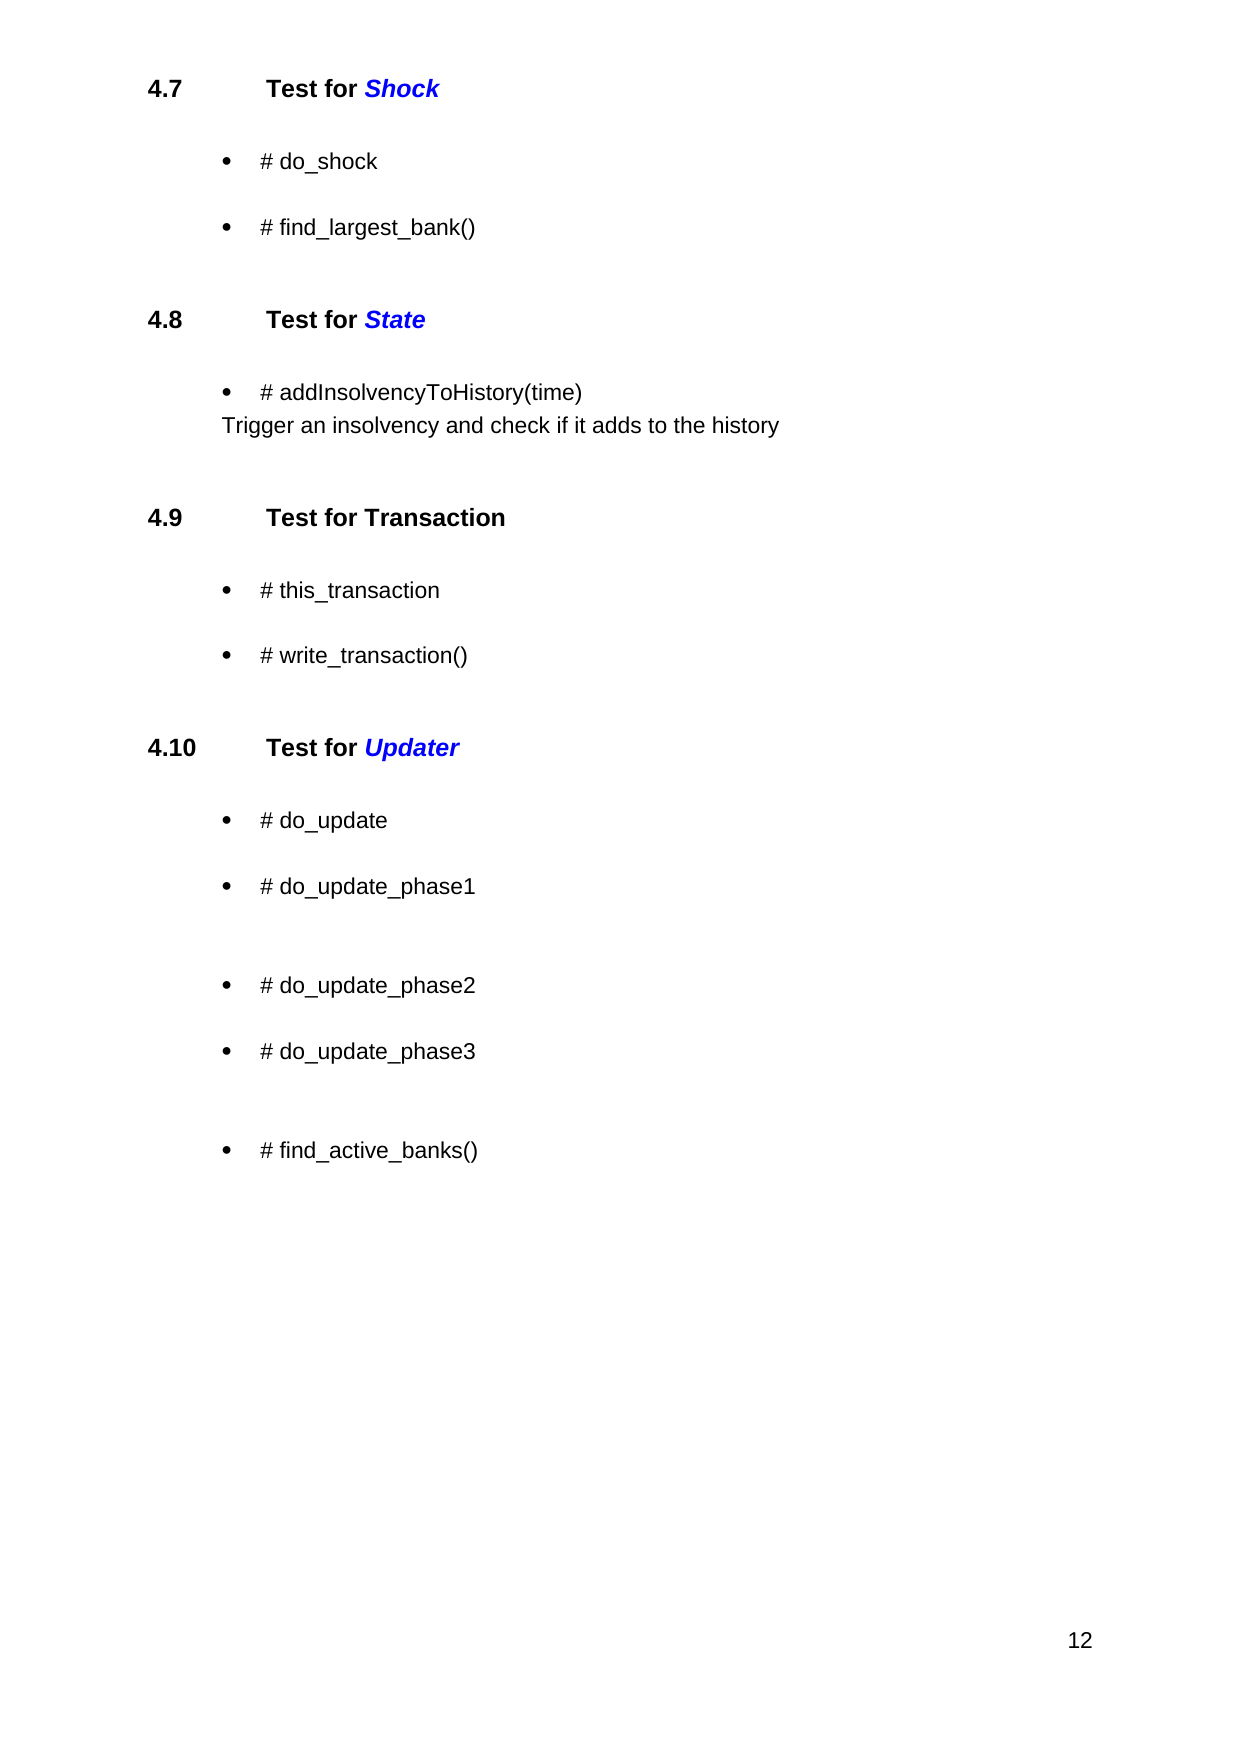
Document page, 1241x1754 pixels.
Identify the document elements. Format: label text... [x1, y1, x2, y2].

list # do_shock [223, 148, 1093, 174]
list # write_transaction() [223, 642, 1093, 669]
list # do_update_phase1 [223, 873, 1093, 900]
list # do_update_phase2 [223, 972, 1093, 998]
list # find_active_banks() [223, 1137, 1093, 1163]
subtitle Test for State [148, 304, 1093, 333]
subtitle Test for Updater [148, 733, 1093, 762]
list # this_transaction [223, 577, 1093, 603]
list # do_update_phase3 [223, 1038, 1093, 1064]
list # do_update [223, 807, 1093, 834]
list # addInsolvencyToHistory(time) [223, 379, 1093, 405]
text Trigger an insolvency and check if it adds to the history [221, 412, 1093, 438]
subtitle Test for Transaction [148, 502, 1093, 531]
list # find_largest_bank() [223, 214, 1093, 240]
subtitle Test for Shock [148, 74, 1093, 102]
